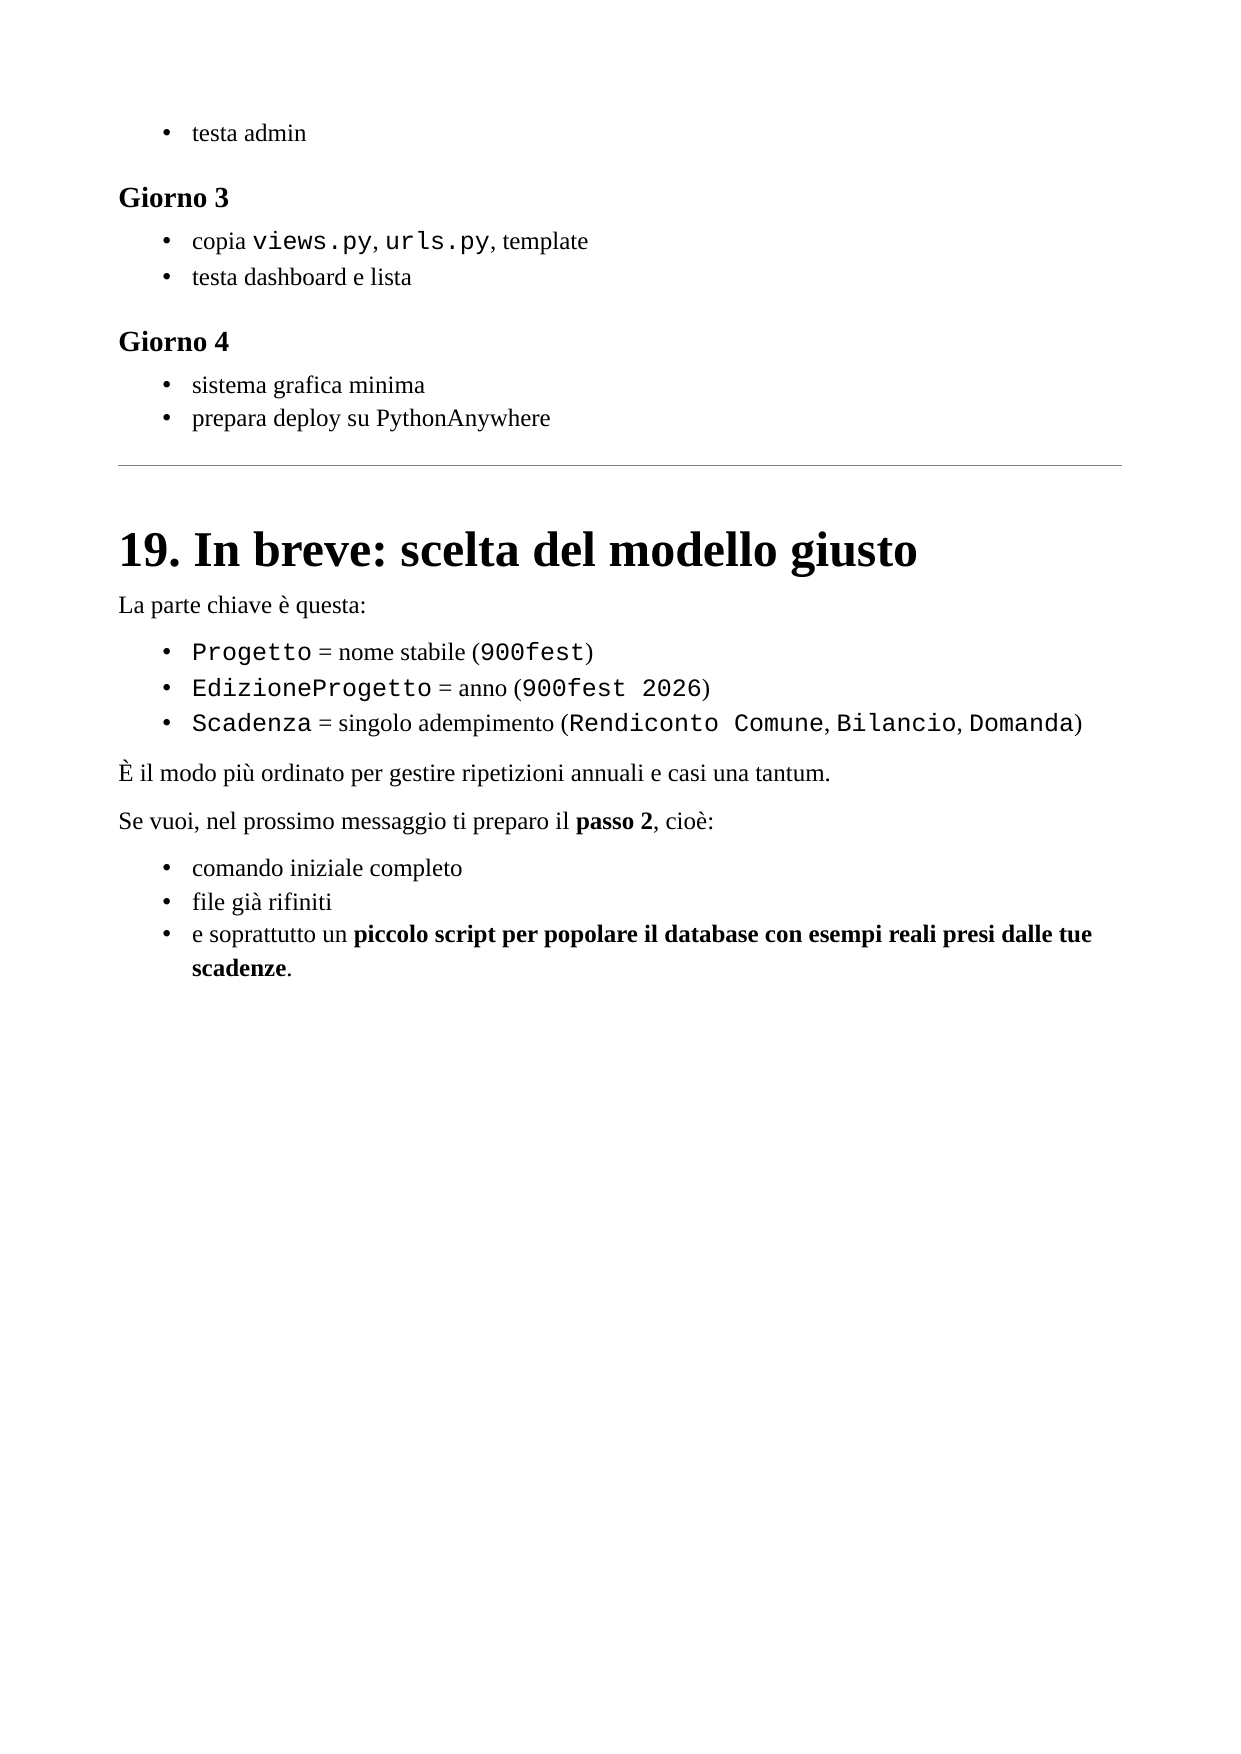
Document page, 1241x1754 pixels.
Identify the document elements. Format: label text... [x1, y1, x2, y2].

list prepara deploy su PythonAnywhere [162, 403, 1122, 432]
list EdizioneProgetto = anno (900fest 2026) [162, 673, 1122, 704]
subtitle Giorno 3 [118, 180, 1122, 214]
list copia views.py, urls.py, template [162, 226, 1122, 257]
list e soprattutto un piccolo script per popolare il database con esempi reali presi dalle tue scadenze. [162, 919, 1122, 981]
list testa admin [162, 118, 1122, 147]
text Se vuoi, nel prossimo messaggio ti preparo il passo 2, cioè: [118, 806, 1122, 835]
list Scadenza = singolo adempimento (Rendiconto Comune, Bilancio, Domanda) [162, 708, 1122, 739]
list testa dashboard e lista [162, 262, 1122, 291]
list Progetto = nome stabile (900fest) [162, 637, 1122, 668]
list comando iniziale completo [162, 853, 1122, 882]
text È il modo più ordinato per gestire ripetizioni annuali e casi una tantum. [118, 758, 1122, 787]
subtitle Giorno 4 [118, 324, 1122, 357]
text La parte chiave è questa: [118, 590, 1122, 619]
subtitle 19. In breve: scelta del modello giusto [118, 520, 1122, 577]
list sistema grafica minima [162, 370, 1122, 399]
list file già rifiniti [162, 887, 1122, 915]
